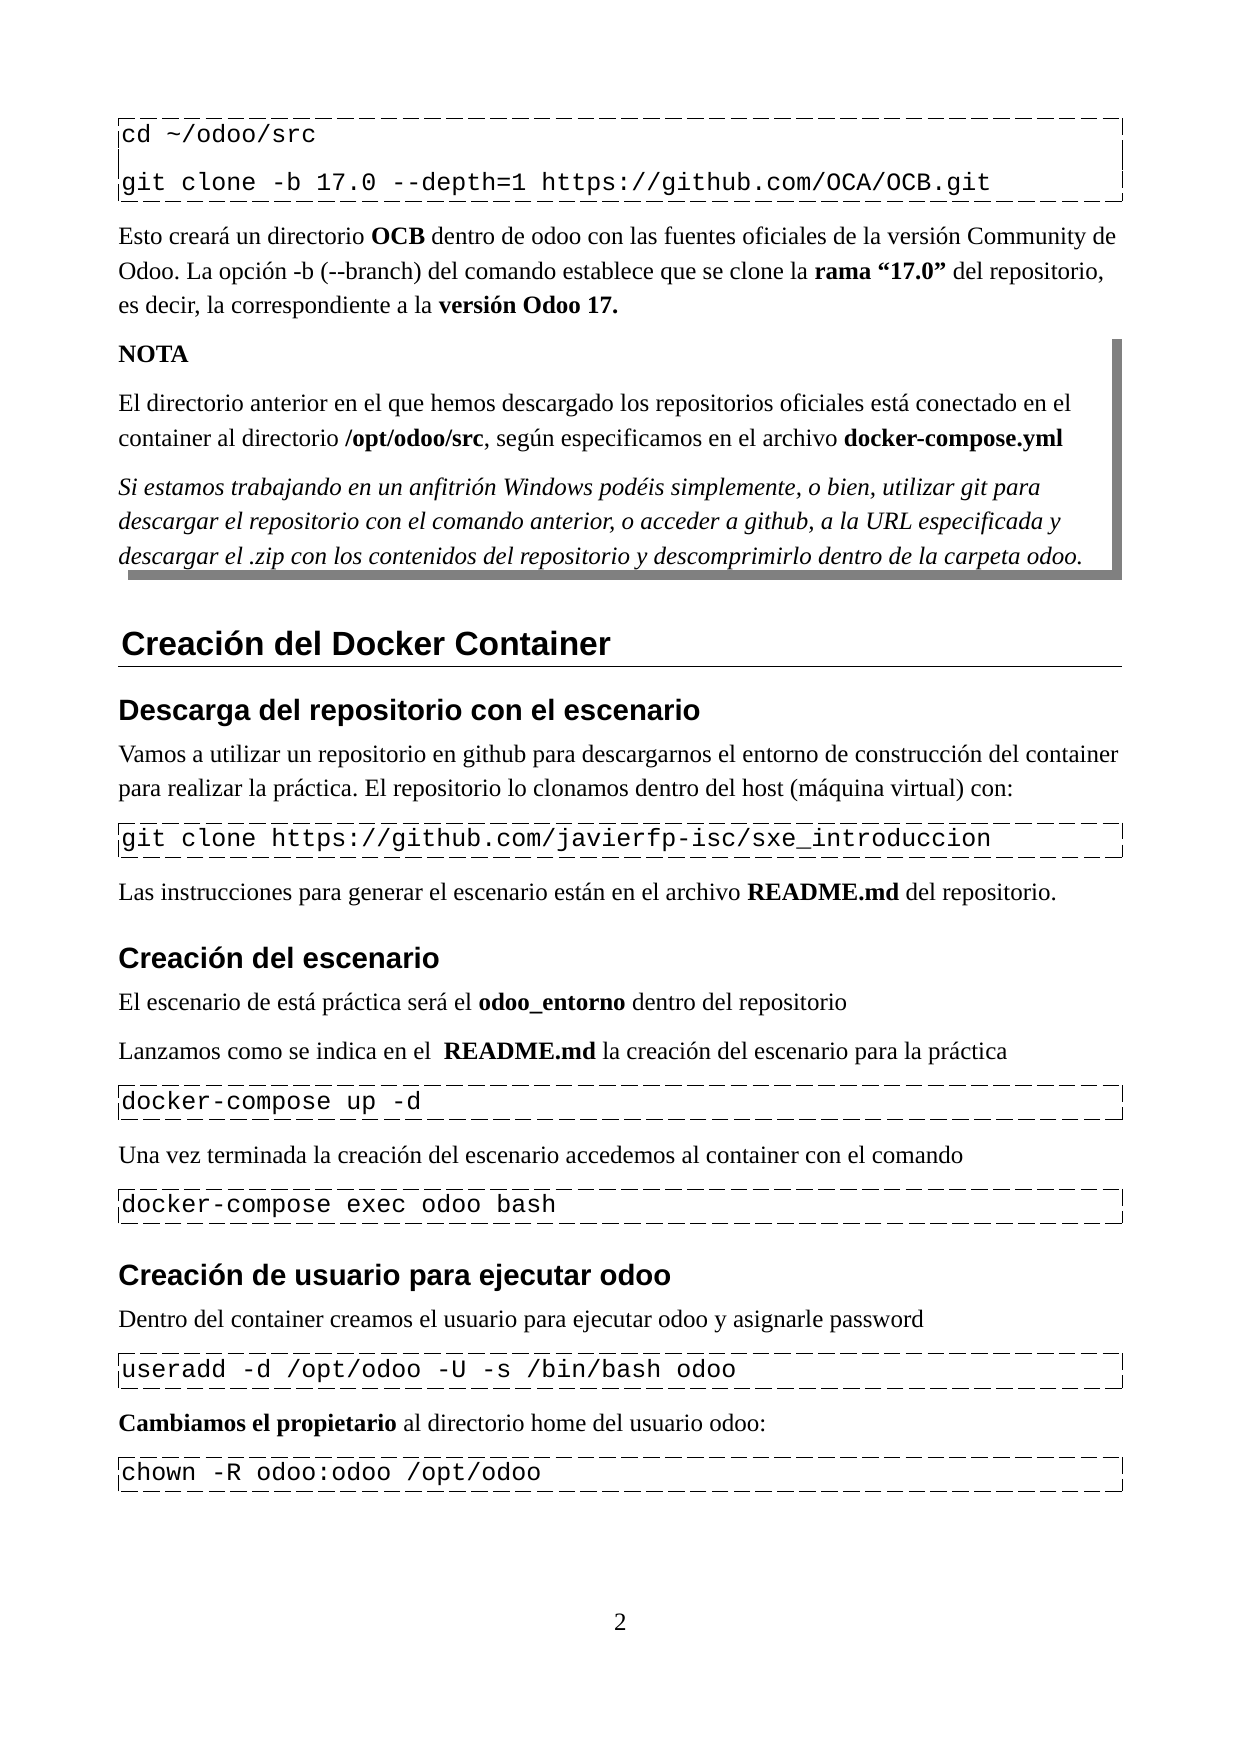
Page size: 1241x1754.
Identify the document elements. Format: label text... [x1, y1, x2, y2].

text Vamos a utilizar un repositorio en github para descargarnos el entorno de construcción del container para realizar la práctica. El repositorio lo clonamos dentro del host (máquina virtual) con: [118, 739, 1122, 802]
text docker-compose exec odoo bash [118, 1189, 1122, 1223]
text Lanzamos como se indica en el README.md la creación del escenario para la práctica [118, 1036, 1122, 1065]
text NOTA [118, 339, 1112, 368]
text chown -R odoo:odoo /opt/odoo [118, 1457, 1122, 1491]
subtitle Creación del escenario [118, 941, 1122, 974]
text docker-compose up -d [118, 1085, 1122, 1119]
text Dentro del container creamos el usuario para ejecutar odoo y asignarle password [118, 1304, 1122, 1333]
text Cambiamos el propietario al directorio home del usuario odoo: [118, 1408, 1122, 1437]
text cd ~/odoo/src [118, 118, 1122, 149]
text git clone -b 17.0 --depth=1 https://github.com/OCA/OCB.git [118, 167, 1122, 201]
text Si estamos trabajando en un anfitrión Windows podéis simplemente, o bien, utilizar git para descargar el repositorio con el comando anterior, o acceder a github, a la URL especificada y descargar el .zip con los contenidos del repositorio y descomprimirlo dentro de la carpeta odoo. [118, 472, 1112, 569]
text useradd -d /opt/odoo -U -s /bin/bash odoo [118, 1353, 1122, 1388]
subtitle Creación de usuario para ejecutar odoo [118, 1258, 1122, 1292]
text git clone https://github.com/javierfp-isc/sxe_introduccion [118, 823, 1122, 857]
text El escenario de está práctica será el odoo_entorno dentro del repositorio [118, 987, 1122, 1016]
text Esto creará un directorio OCB dentro de odoo con las fuentes oficiales de la versión Community de Odoo. La opción -b (--branch) del comando establece que se clone la rama “17.0” del repositorio, es decir, la correspondiente a la versión Odoo 17. [118, 221, 1122, 319]
subtitle Creación del Docker Container [118, 621, 1122, 666]
text Una vez terminada la creación del escenario accedemos al container con el comando [118, 1140, 1122, 1168]
text Las instrucciones para generar el escenario están en el archivo README.md del repositorio. [118, 877, 1122, 906]
text El directorio anterior en el que hemos descargado los repositorios oficiales está conectado en el container al directorio /opt/odoo/src, según especificamos en el archivo docker-compose.yml [118, 388, 1112, 452]
subtitle Descarga del repositorio con el escenario [118, 693, 1122, 727]
